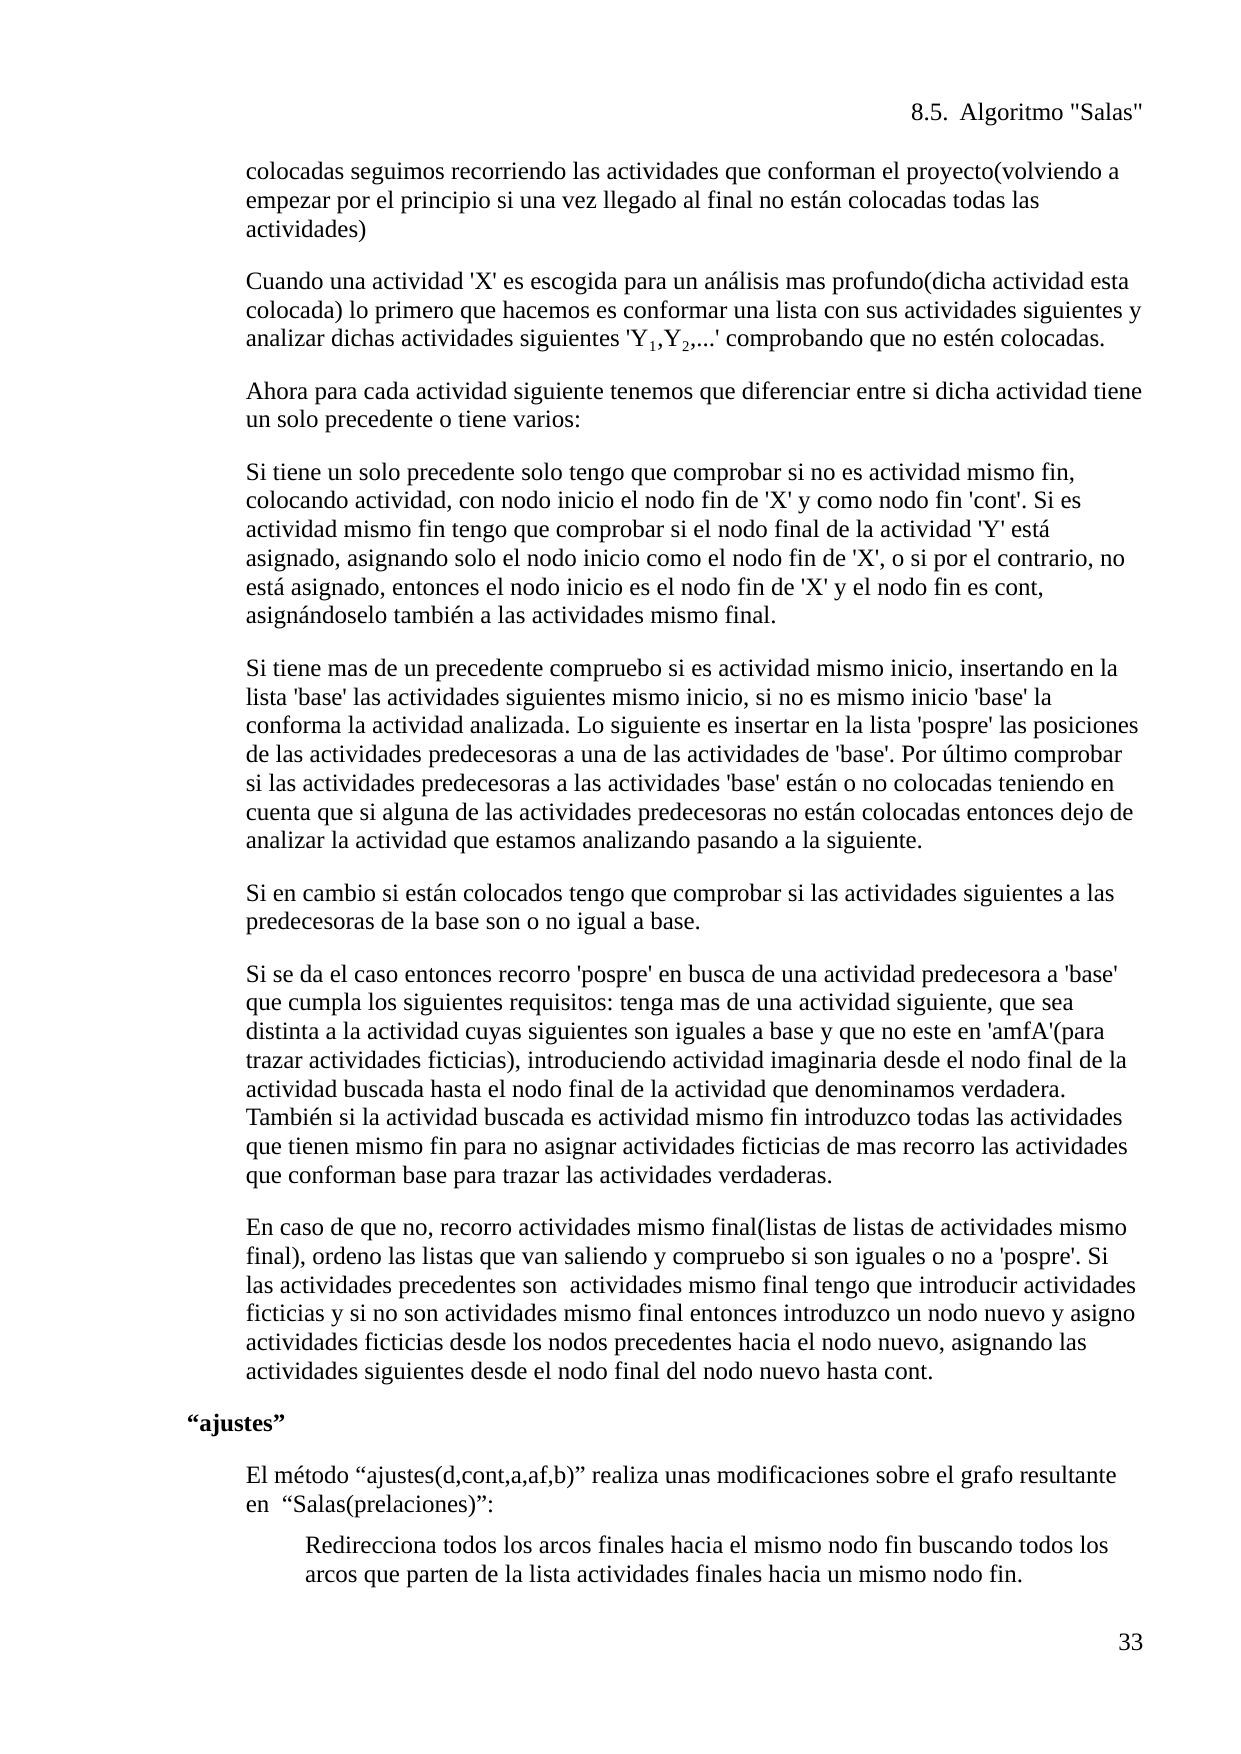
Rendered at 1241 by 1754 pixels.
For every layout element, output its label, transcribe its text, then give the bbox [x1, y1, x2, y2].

text En caso de que no, recorro actividades mismo final(listas de listas de actividades mismo final), ordeno las listas que van saliendo y compruebo si son iguales o no a 'pospre'. Si las actividades precedentes son actividades mismo final tengo que introducir actividades ficticias y si no son actividades mismo final entonces introduzco un nodo nuevo y asigno actividades ficticias desde los nodos precedentes hacia el nodo nuevo, asignando las actividades siguientes desde el nodo final del nodo nuevo hasta cont. [246, 1212, 1143, 1385]
text El método “ajustes(d,cont,a,af,b)” realiza unas modificaciones sobre el grafo resultante en “Salas(prelaciones)”: [246, 1461, 1143, 1518]
text Si en cambio si están colocados tengo que comprobar si las actividades siguientes a las predecesoras de la base son o no igual a base. [246, 878, 1143, 935]
text Redirecciona todos los arcos finales hacia el mismo nodo fin buscando todos los arcos que parten de la lista actividades finales hacia un mismo nodo fin. [305, 1530, 1143, 1587]
text Si se da el caso entonces recorro 'pospre' en busca de una actividad predecesora a 'base' que cumpla los siguientes requisitos: tenga mas de una actividad siguiente, que sea distinta a la actividad cuyas siguientes son iguales a base y que no este en 'amfA'(para trazar actividades ficticias), introduciendo actividad imaginaria desde el nodo final de la actividad buscada hasta el nodo final de la actividad que denominamos verdadera. También si la actividad buscada es actividad mismo fin introduzco todas las actividades que tienen mismo fin para no asignar actividades ficticias de mas recorro las actividades que conforman base para trazar las actividades verdaderas. [246, 959, 1143, 1189]
list “ajustes” [187, 1408, 1143, 1437]
text Si tiene mas de un precedente compruebo si es actividad mismo inicio, insertando en la lista 'base' las actividades siguientes mismo inicio, si no es mismo inicio 'base' la conforma la actividad analizada. Lo siguiente es insertar en la lista 'pospre' las posiciones de las actividades predecesoras a una de las actividades de 'base'. Por último comprobar si las actividades predecesoras a las actividades 'base' están o no colocadas teniendo en cuenta que si alguna de las actividades predecesoras no están colocadas entonces dejo de analizar la actividad que estamos analizando pasando a la siguiente. [246, 653, 1143, 854]
text Ahora para cada actividad siguiente tenemos que diferenciar entre si dicha actividad tiene un solo precedente o tiene varios: [246, 376, 1143, 433]
text Cuando una actividad 'X' es escogida para un análisis mas profundo(dicha actividad esta colocada) lo primero que hacemos es conformar una lista con sus actividades siguientes y analizar dichas actividades siguientes 'Y₁,Y₂,...' comprobando que no estén colocadas. [246, 266, 1143, 352]
text Si tiene un solo precedente solo tengo que comprobar si no es actividad mismo fin, colocando actividad, con nodo inicio el nodo fin de 'X' y como nodo fin 'cont'. Si es actividad mismo fin tengo que comprobar si el nodo final de la actividad 'Y' está asignado, asignando solo el nodo inicio como el nodo fin de 'X', o si por el contrario, no está asignado, entonces el nodo inicio es el nodo fin de 'X' y el nodo fin es cont, asignándoselo también a las actividades mismo final. [246, 457, 1143, 629]
text colocadas seguimos recorriendo las actividades que conforman el proyecto(volviendo a empezar por el principio si una vez llegado al final no están colocadas todas las actividades) [246, 156, 1143, 242]
